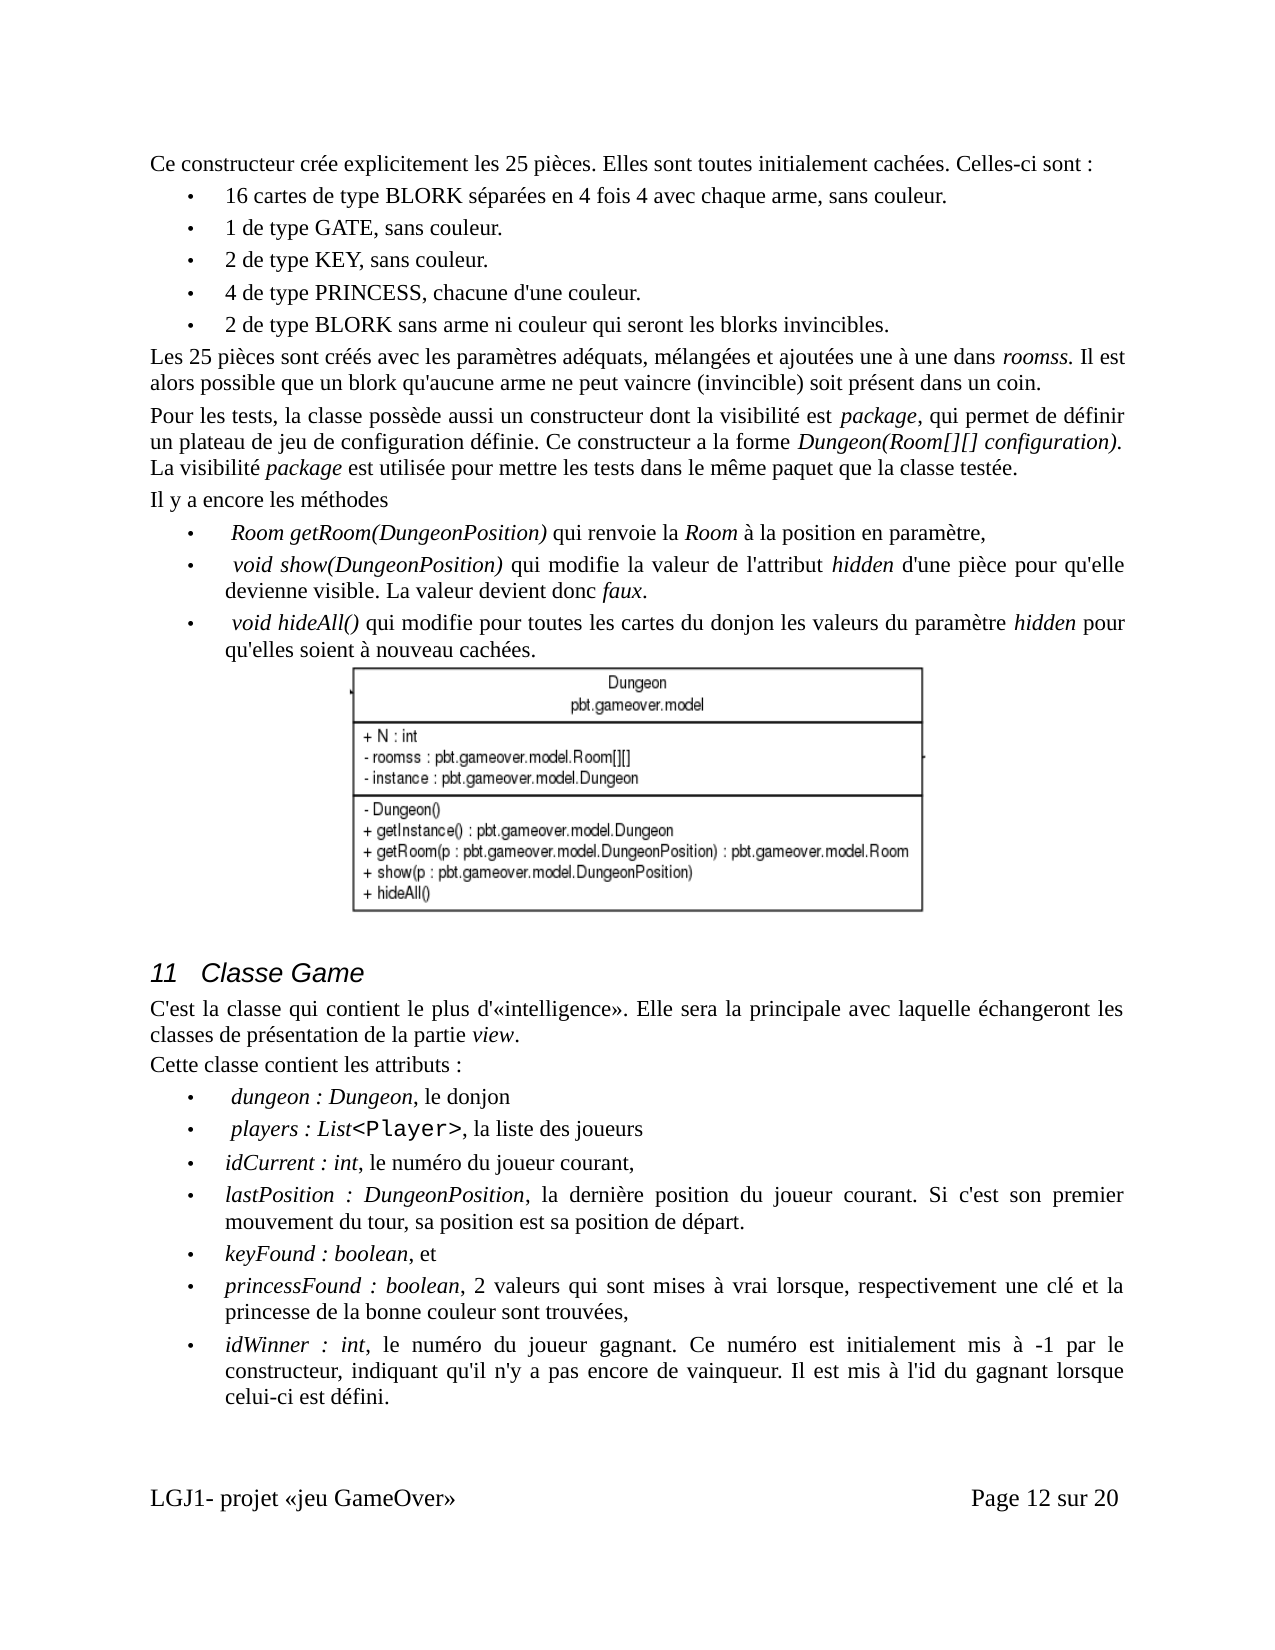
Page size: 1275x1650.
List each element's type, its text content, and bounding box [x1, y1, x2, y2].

list 16 cartes de type BLORK séparées en 4 fois 4 avec chaque arme, sans couleur. [187, 182, 1125, 208]
list Room getRoom(DungeonPosition) qui renvoie la Room à la position en paramètre, [187, 519, 1125, 545]
text Ce constructeur crée explicitement les 25 pièces. Elles sont toutes initialement cachées. Celles-ci sont : [150, 150, 1125, 176]
list 4 de type PRINCESS, chacune d'une couleur. [187, 279, 1125, 305]
text Cette classe contient les attributs : [150, 1051, 1125, 1077]
list void hideAll() qui modifie pour toutes les cartes du donjon les valeurs du paramètre hidden pour qu'elles soient à nouveau cachées. [187, 609, 1125, 662]
list void show(DungeonPosition) qui modifie la valeur de l'attribut hidden d'une pièce pour qu'elle devienne visible. La valeur devient donc faux. [187, 551, 1125, 604]
list dungeon : Dungeon, le donjon [187, 1083, 1125, 1109]
list idCurrent : int, le numéro du joueur courant, [187, 1149, 1125, 1176]
picture [349, 665, 926, 916]
subtitle Classe Game [150, 957, 1125, 989]
list princessFound : boolean, 2 valeurs qui sont mises à vrai lorsque, respectivement une clé et la princesse de la bonne couleur sont trouvées, [187, 1272, 1125, 1325]
list players : List<Player>, la liste des joueurs [187, 1115, 1125, 1143]
list lastPosition : DungeonPosition, la dernière position du joueur courant. Si c'est son premier mouvement du tour, sa position est sa position de départ. [187, 1181, 1125, 1234]
list 2 de type BLORK sans arme ni couleur qui seront les blorks invincibles. [187, 311, 1125, 337]
list idWinner : int, le numéro du joueur gagnant. Ce numéro est initialement mis à -1 par le constructeur, indiquant qu'il n'y a pas encore de vainqueur. Il est mis à l'id du gagnant lorsque celui-ci est défini. [187, 1331, 1125, 1410]
list keyFound : boolean, et [187, 1240, 1125, 1266]
text Il y a encore les méthodes [150, 487, 1125, 513]
list 1 de type GATE, sans couleur. [187, 214, 1125, 241]
list 2 de type KEY, sans couleur. [187, 247, 1125, 273]
text Les 25 pièces sont créés avec les paramètres adéquats, mélangées et ajoutées une à une dans roomss. Il est alors possible que un blork qu'aucune arme ne peut vaincre (invincible) soit présent dans un coin. [150, 343, 1125, 396]
text C'est la classe qui contient le plus d'«intelligence». Elle sera la principale avec laquelle échangeront les classes de présentation de la partie view. [150, 995, 1125, 1048]
text Pour les tests, la classe possède aussi un constructeur dont la visibilité est package, qui permet de définir un plateau de jeu de configuration définie. Ce constructeur a la forme Dungeon(Room[][] configuration). La visibilité package est utilisée pour mettre les tests dans le même paquet que la classe testée. [150, 402, 1125, 481]
